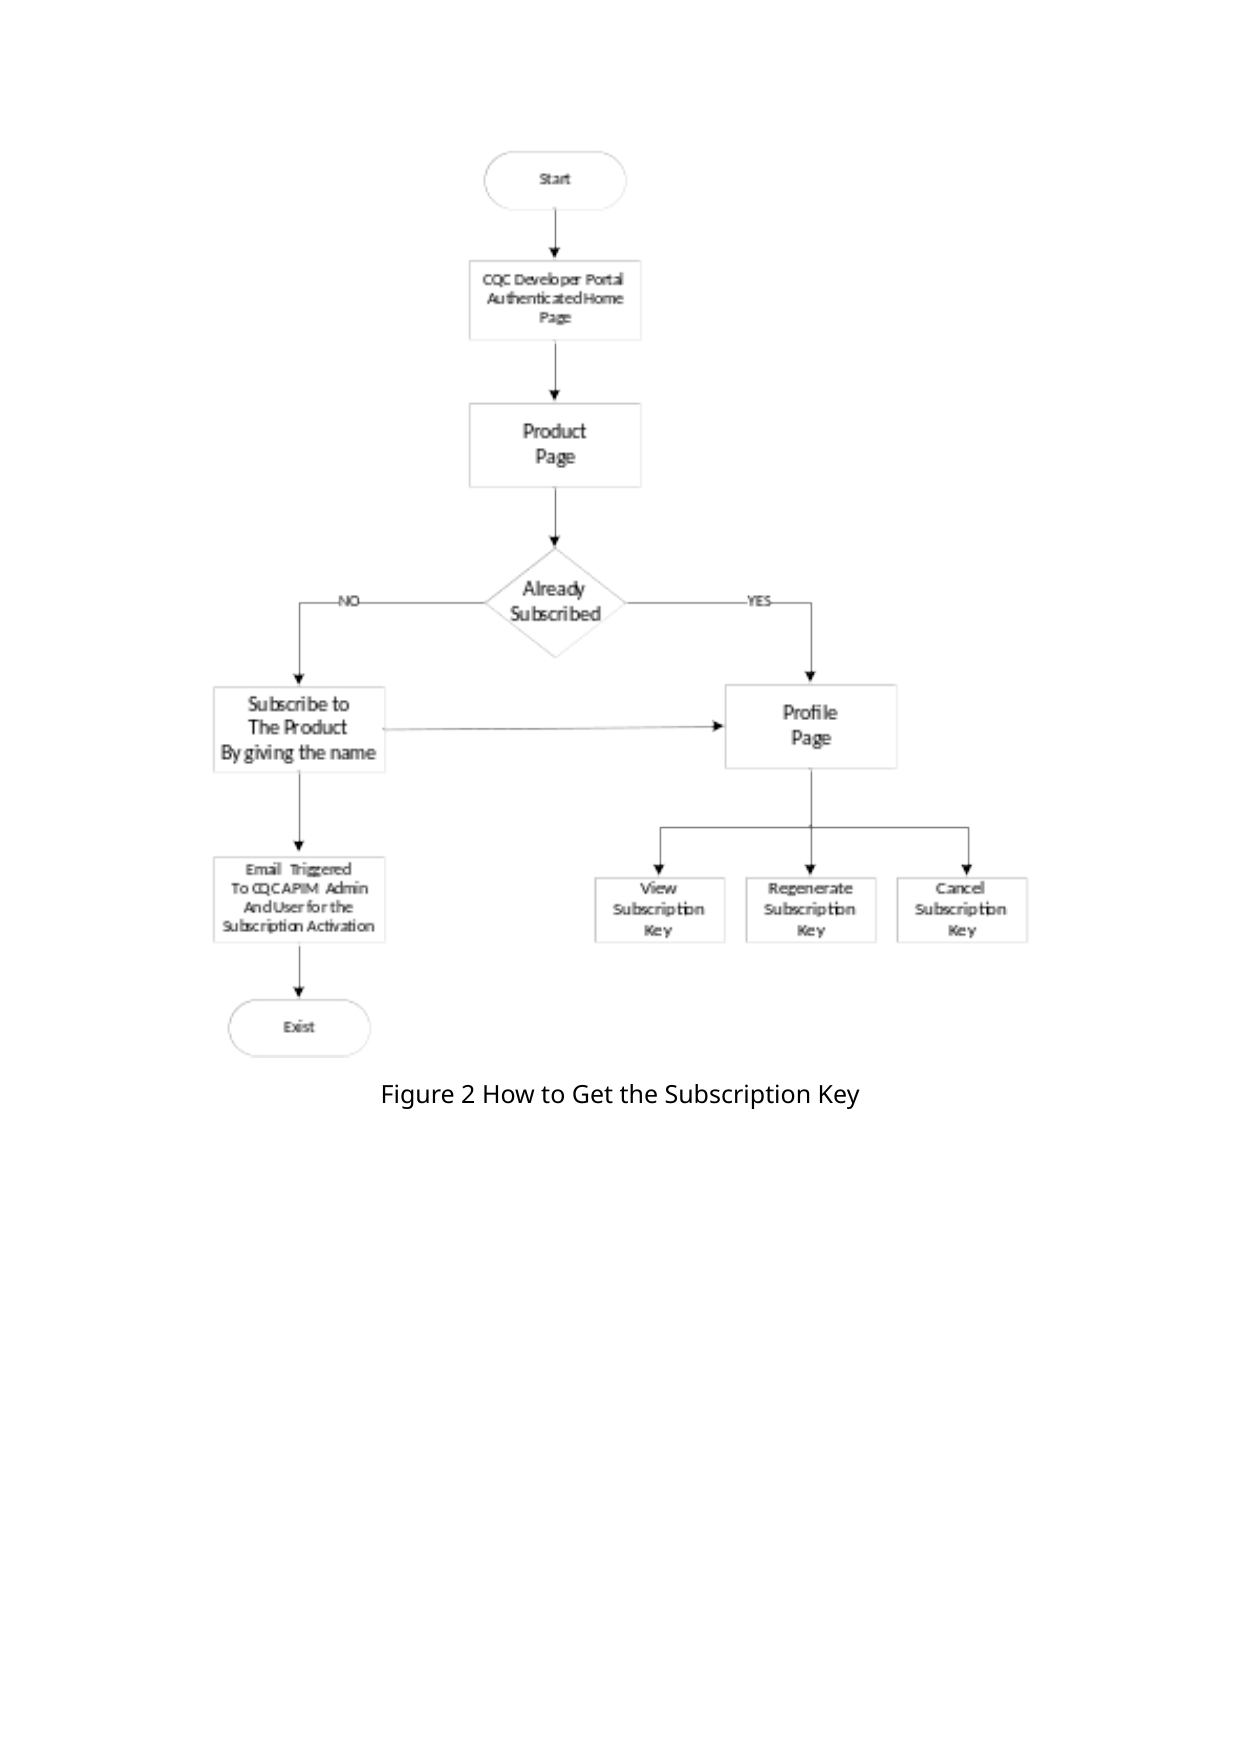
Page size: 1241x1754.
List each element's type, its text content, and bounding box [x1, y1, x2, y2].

text Figure 2 How to Get the Subscription Key [150, 1076, 1090, 1110]
